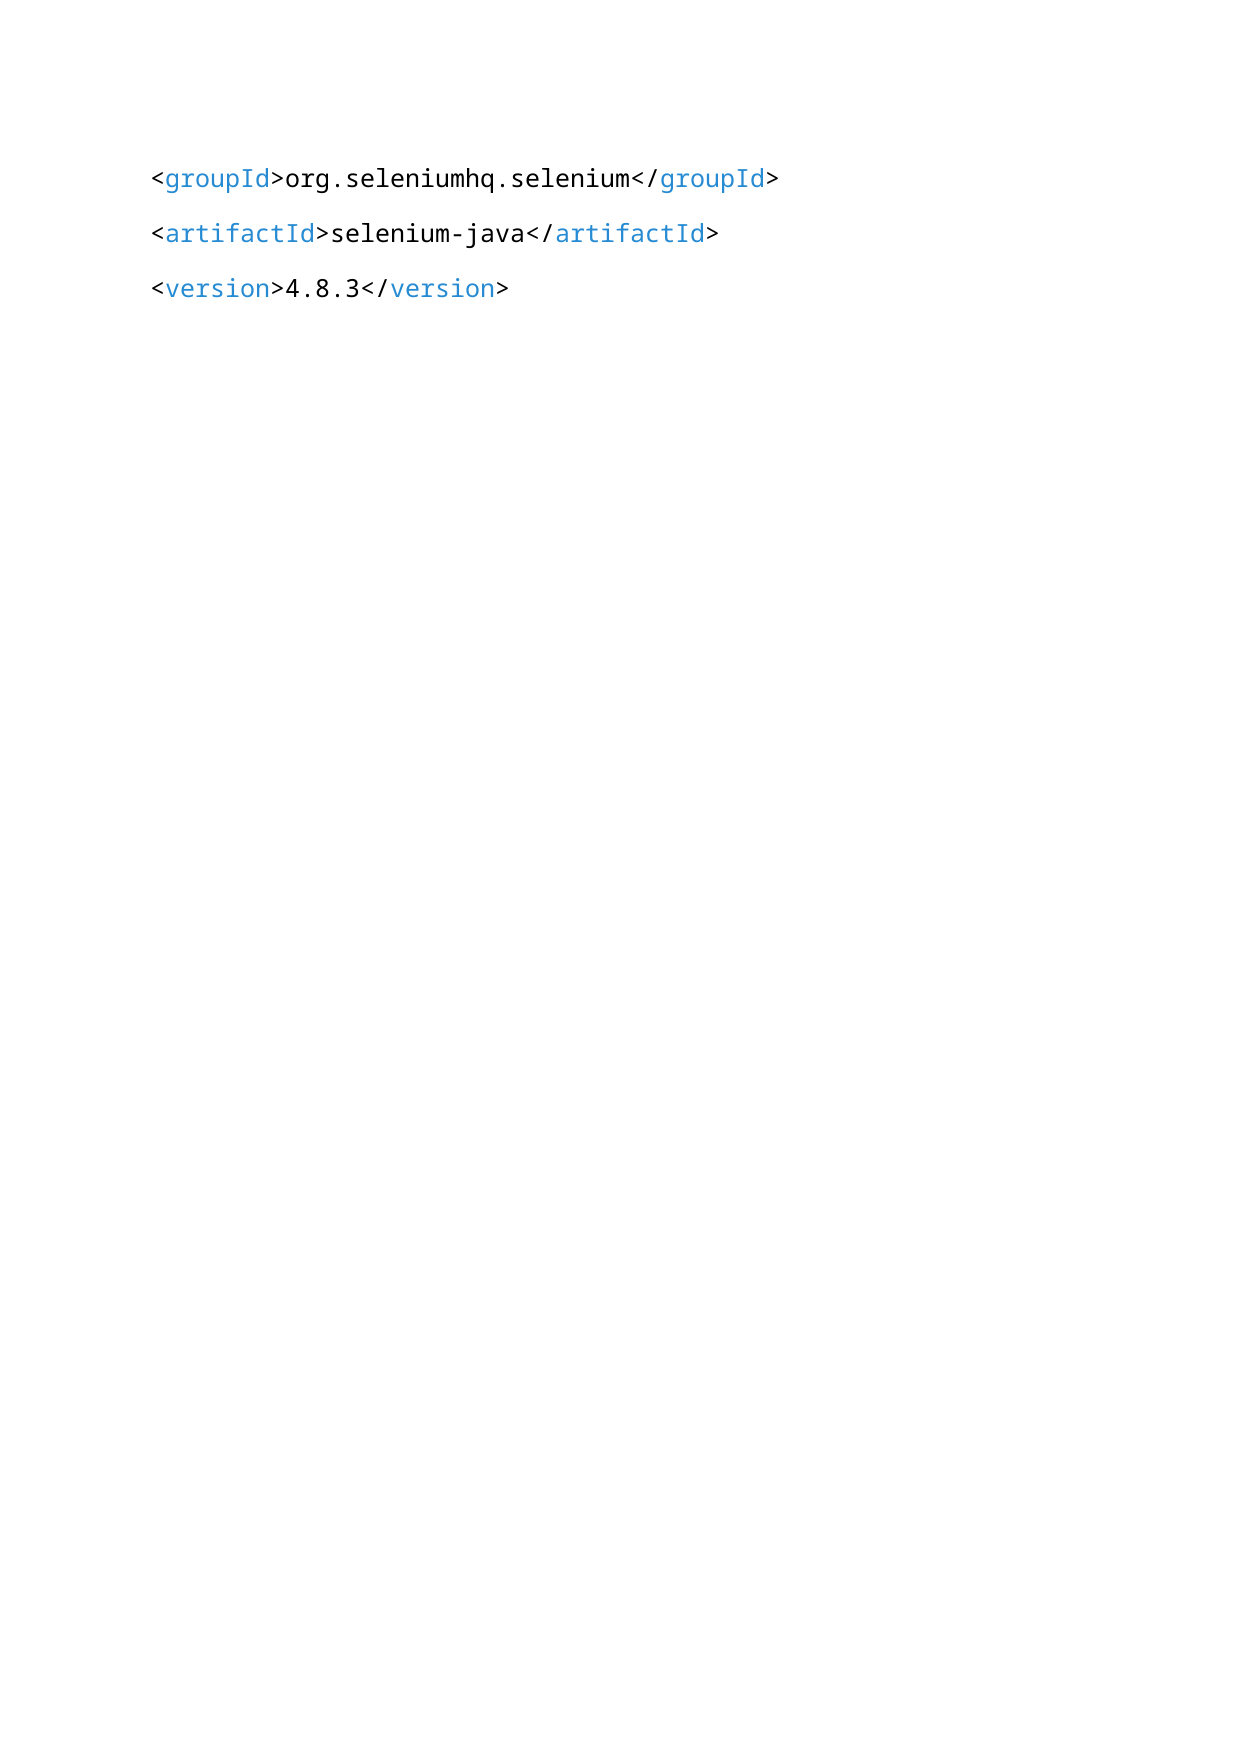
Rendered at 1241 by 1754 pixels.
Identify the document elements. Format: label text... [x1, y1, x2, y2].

text <groupId>org.seleniumhq.selenium</groupId> [150, 160, 1090, 194]
text <artifactId>selenium-java</artifactId> [150, 215, 1090, 249]
text <version>4.8.3</version> [150, 270, 1090, 304]
